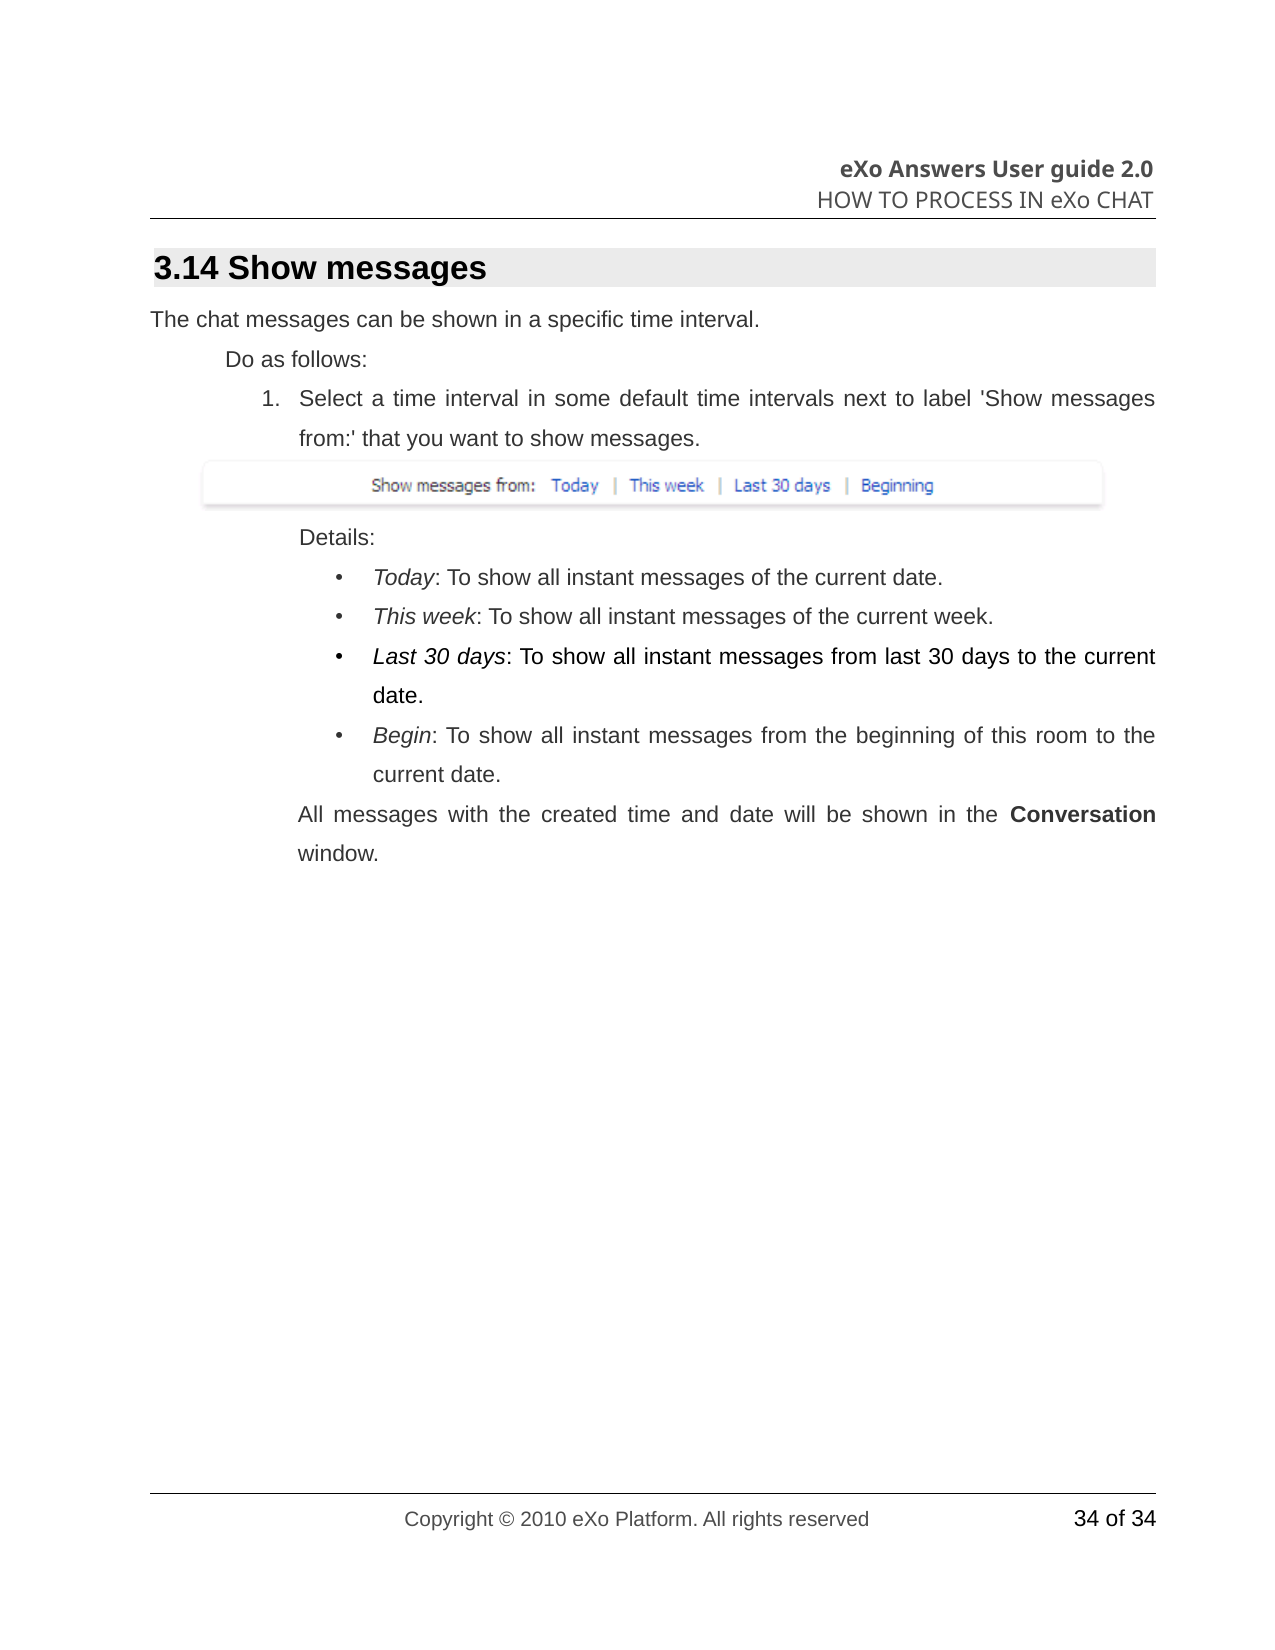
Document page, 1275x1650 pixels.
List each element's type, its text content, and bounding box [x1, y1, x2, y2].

text All messages with the created time and date will be shown in the Conversation window. [298, 801, 1156, 866]
list This week: To show all instant messages of the current week. [335, 603, 1156, 629]
picture [197, 457, 1110, 511]
text The chat messages can be shown in a specific time interval. [150, 306, 1156, 332]
list Details: [261, 464, 1156, 551]
list Begin: To show all instant messages from the beginning of this room to the current date. [335, 722, 1156, 787]
list Today: To show all instant messages of the current date. [335, 564, 1156, 590]
list Select a time interval in some default time intervals next to label 'Show messages from:' that you want to show messages. [261, 385, 1156, 451]
subtitle Show messages [154, 248, 1156, 287]
list Last 30 days: To show all instant messages from last 30 days to the current date. [335, 643, 1156, 708]
list Do as follows: [187, 346, 1156, 372]
